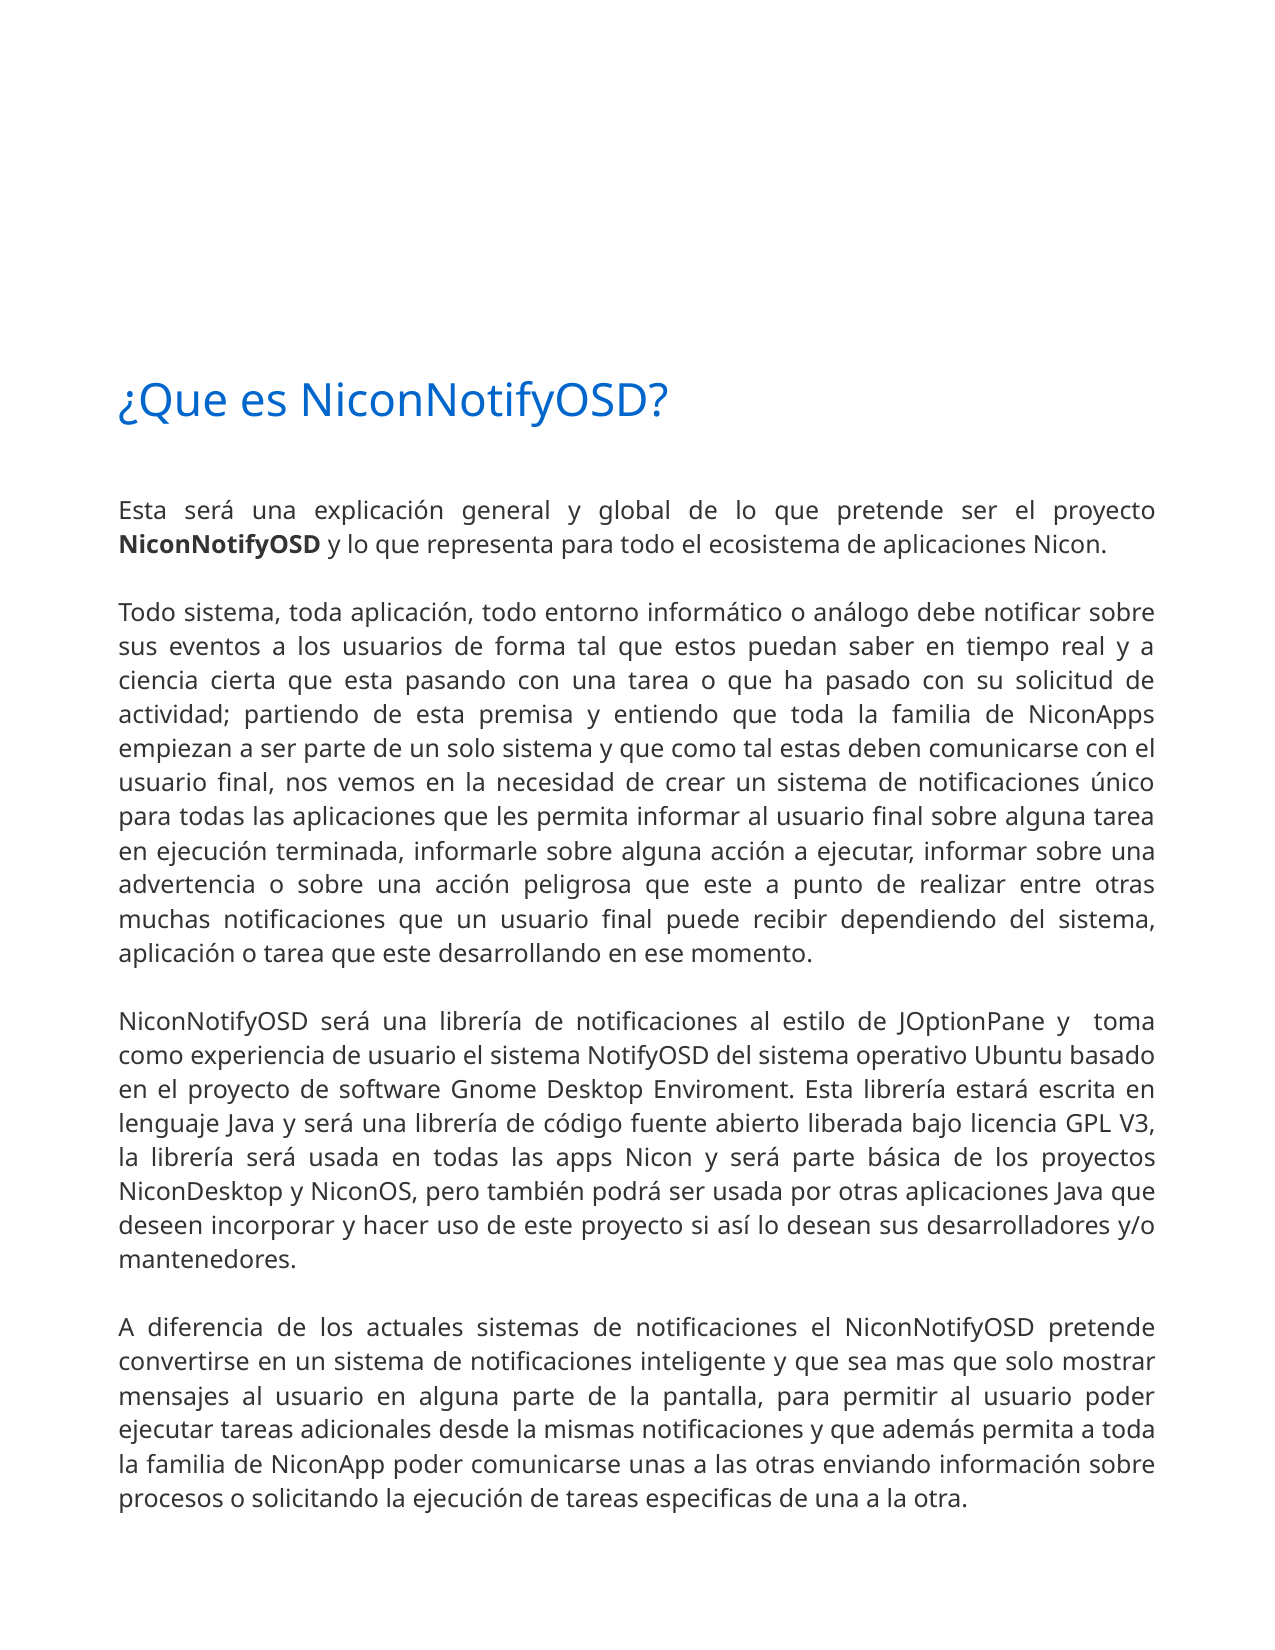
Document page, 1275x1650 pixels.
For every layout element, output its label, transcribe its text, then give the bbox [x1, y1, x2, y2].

text ¿Que es NiconNotifyOSD? [118, 368, 1157, 430]
text A diferencia de los actuales sistemas de notificaciones el NiconNotifyOSD pretende convertirse en un sistema de notificaciones inteligente y que sea mas que solo mostrar mensajes al usuario en alguna parte de la pantalla, para permitir al usuario poder ejecutar tareas adicionales desde la mismas notificaciones y que además permita a toda la familia de NiconApp poder comunicarse unas a las otras enviando información sobre procesos o solicitando la ejecución de tareas especificas de una a la otra. [118, 1310, 1157, 1514]
text Todo sistema, toda aplicación, todo entorno informático o análogo debe notificar sobre sus eventos a los usuarios de forma tal que estos puedan saber en tiempo real y a ciencia cierta que esta pasando con una tarea o que ha pasado con su solicitud de actividad; partiendo de esta premisa y entiendo que toda la familia de NiconApps empiezan a ser parte de un solo sistema y que como tal estas deben comunicarse con el usuario final, nos vemos en la necesidad de crear un sistema de notificaciones único para todas las aplicaciones que les permita informar al usuario final sobre alguna tarea en ejecución terminada, informarle sobre alguna acción a ejecutar, informar sobre una advertencia o sobre una acción peligrosa que este a punto de realizar entre otras muchas notificaciones que un usuario final puede recibir dependiendo del sistema, aplicación o tarea que este desarrollando en ese momento. [118, 595, 1157, 969]
text Esta será una explicación general y global de lo que pretende ser el proyecto NiconNotifyOSD y lo que representa para todo el ecosistema de aplicaciones Nicon. [118, 492, 1157, 561]
text NiconNotifyOSD será una librería de notificaciones al estilo de JOptionPane y toma como experiencia de usuario el sistema NotifyOSD del sistema operativo Ubuntu basado en el proyecto de software Gnome Desktop Enviroment. Esta librería estará escrita en lenguaje Java y será una librería de código fuente abierto liberada bajo licencia GPL V3, la librería será usada en todas las apps Nicon y será parte básica de los proyectos NiconDesktop y NiconOS, pero también podrá ser usada por otras aplicaciones Java que deseen incorporar y hacer uso de este proyecto si así lo desean sus desarrolladores y/o mantenedores. [118, 1003, 1157, 1276]
